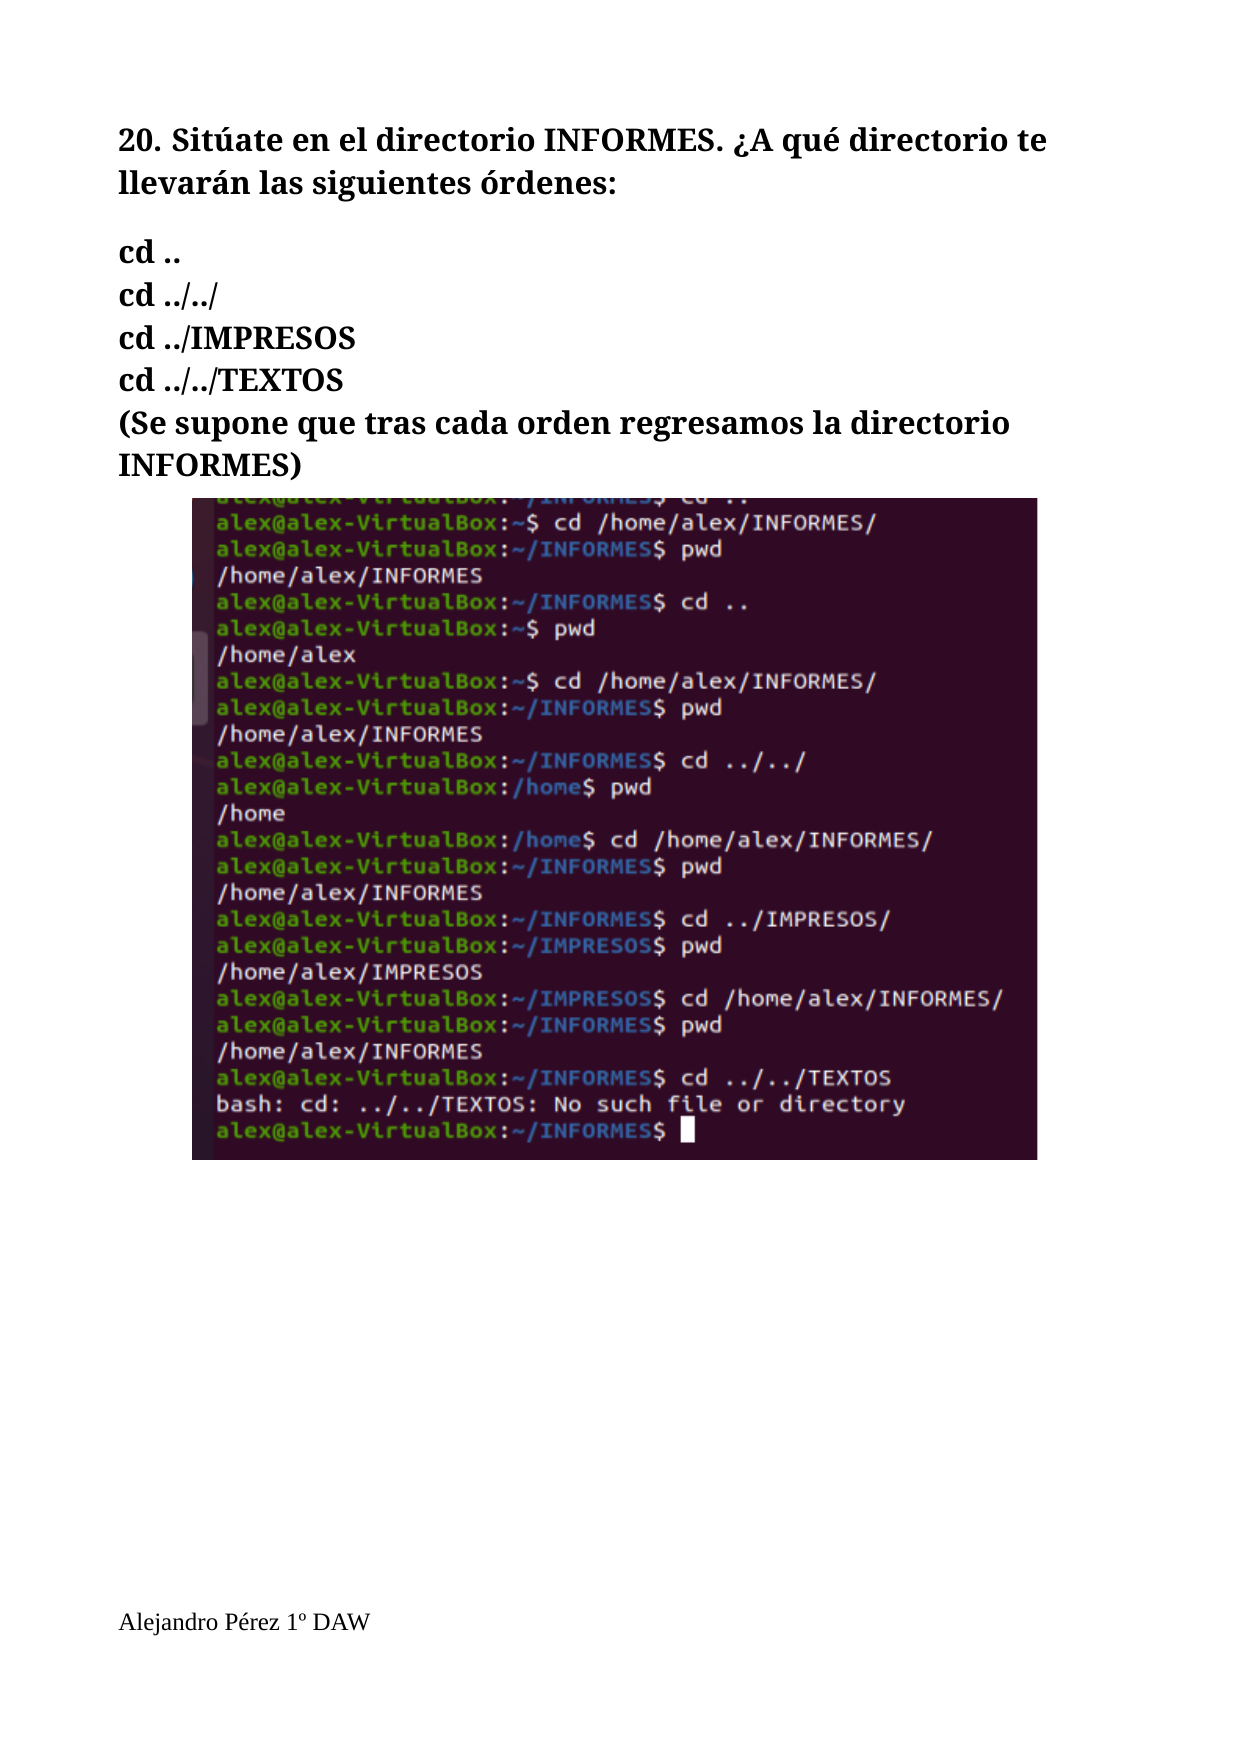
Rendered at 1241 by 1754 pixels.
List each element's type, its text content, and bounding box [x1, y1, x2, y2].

picture [192, 498, 1038, 1160]
subtitle cd .. cd ../../ cd ../IMPRESOS cd ../../TEXTOS (Se supone que tras cada orden regresamos la directorio INFORMES) [118, 230, 1122, 486]
subtitle 20. Sitúate en el directorio INFORMES. ¿A qué directorio te llevarán las siguientes órdenes: [118, 118, 1122, 203]
